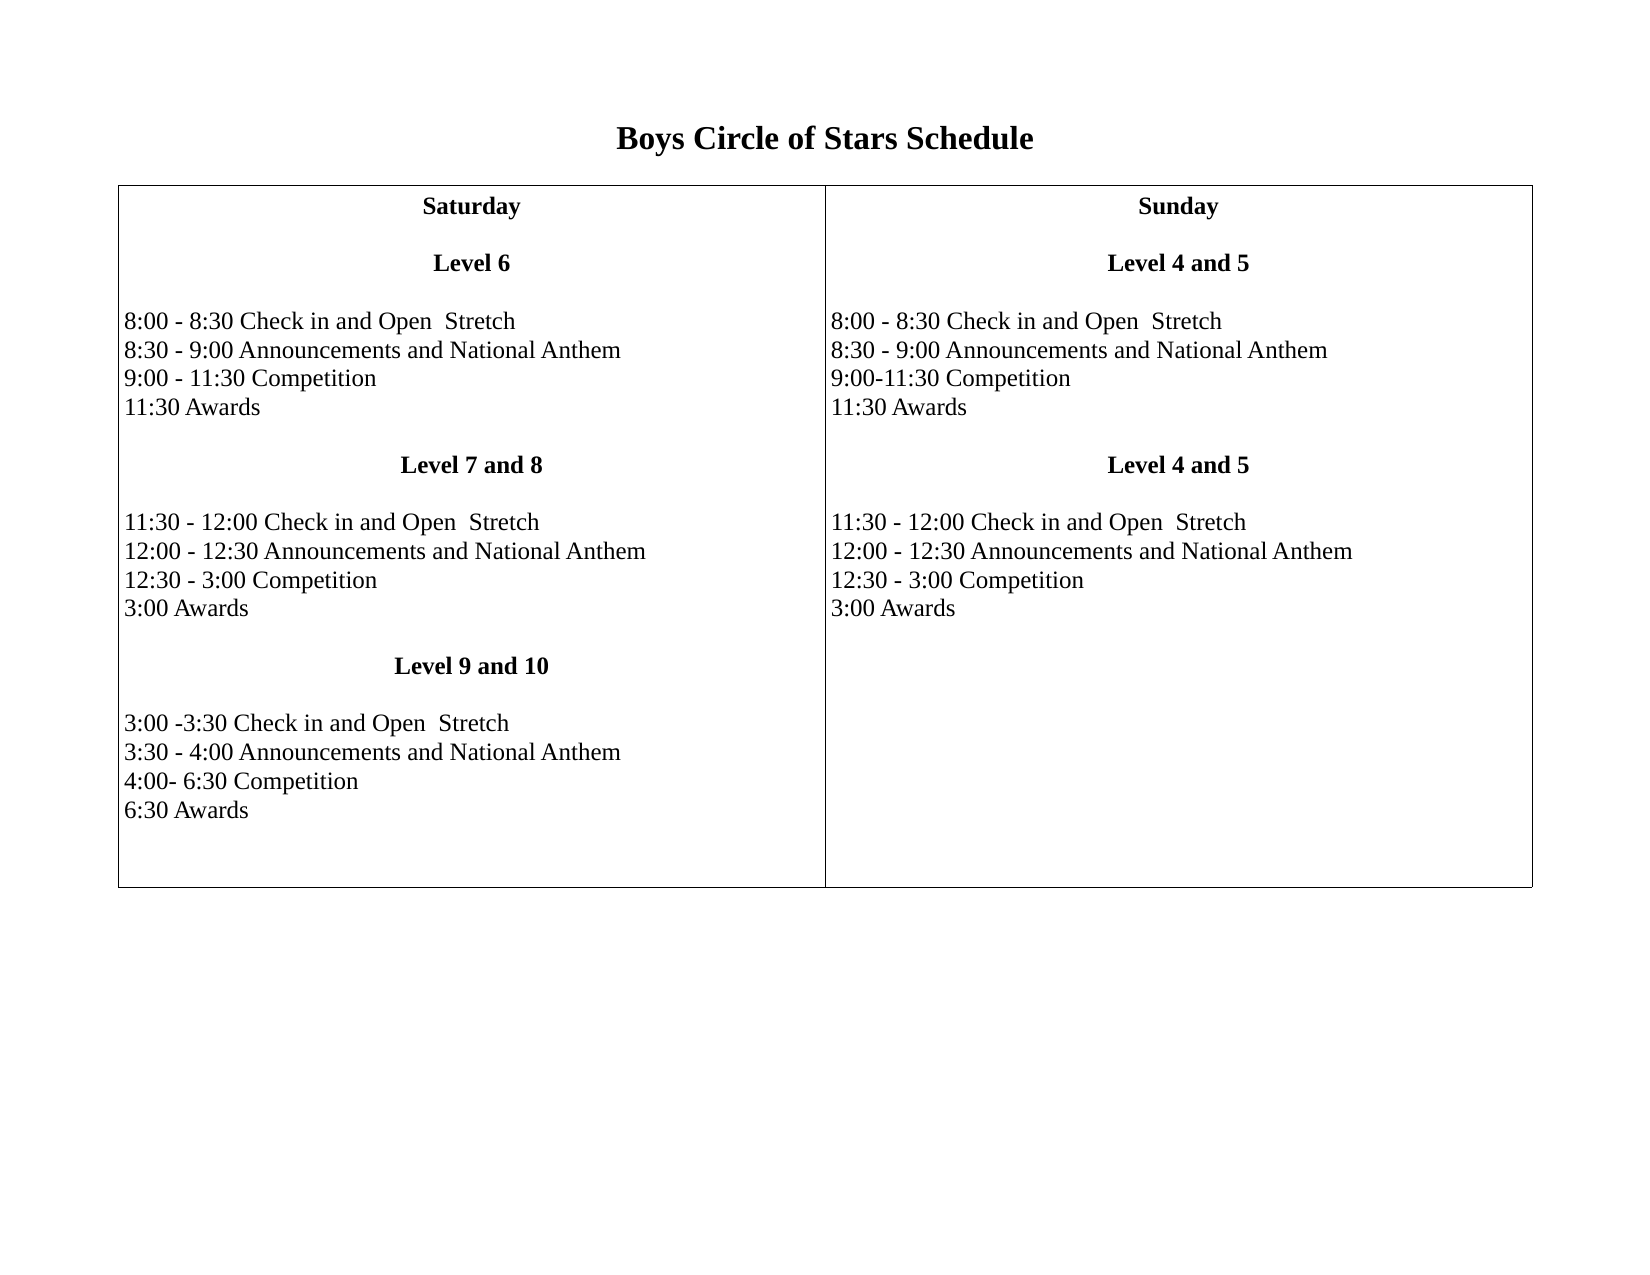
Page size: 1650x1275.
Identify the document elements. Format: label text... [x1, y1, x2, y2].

table_header Saturday Level 6 8:00 - 8:30 Check in and Open Stretch 8:30 - 9:00 Announcements and National Anthem 9:00 - 11:30 Competition 11:30 Awards Level 7 and 8 11:30 - 12:00 Check in and Open Stretch 12:00 - 12:30 Announcements and National Anthem 12:30 - 3:00 Competition 3:00 Awards Level 9 and 10 3:00 -3:30 Check in and Open Stretch 3:30 - 4:00 Announcements and National Anthem 4:00- 6:30 Competition 6:30 Awards [119, 186, 825, 887]
table_header Sunday Level 4 and 5 8:00 - 8:30 Check in and Open Stretch 8:30 - 9:00 Announcements and National Anthem 9:00-11:30 Competition 11:30 Awards Level 4 and 5 11:30 - 12:00 Check in and Open Stretch 12:00 - 12:30 Announcements and National Anthem 12:30 - 3:00 Competition 3:00 Awards [826, 186, 1532, 887]
text Boys Circle of Stars Schedule [118, 118, 1532, 156]
